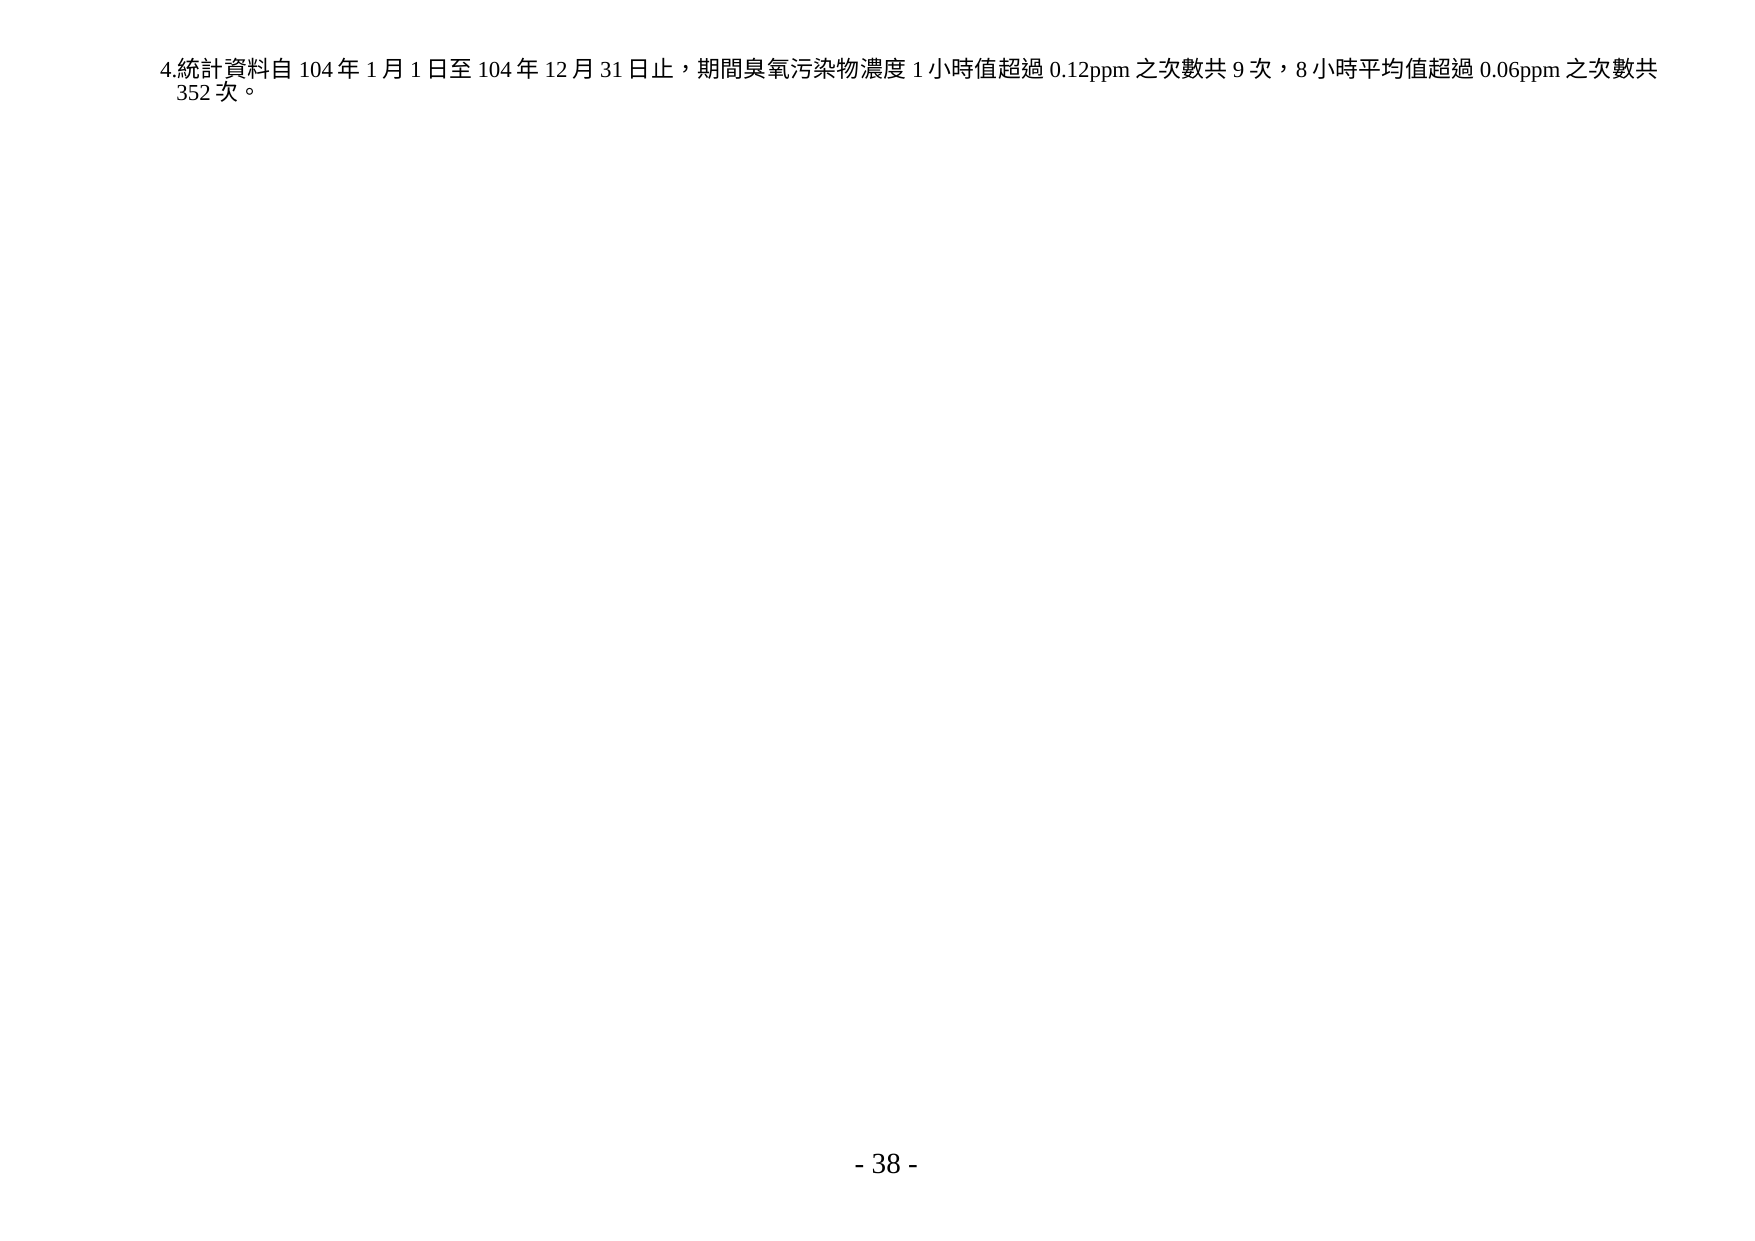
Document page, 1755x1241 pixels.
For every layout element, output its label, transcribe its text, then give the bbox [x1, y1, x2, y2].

text 4.統計資料自104年1月1日至104年12月31日止，期間臭氧污染物濃度1小時值超過0.12ppm之次數共9次，8小時平均值超過0.06ppm之次數共352次。 [160, 59, 1660, 105]
